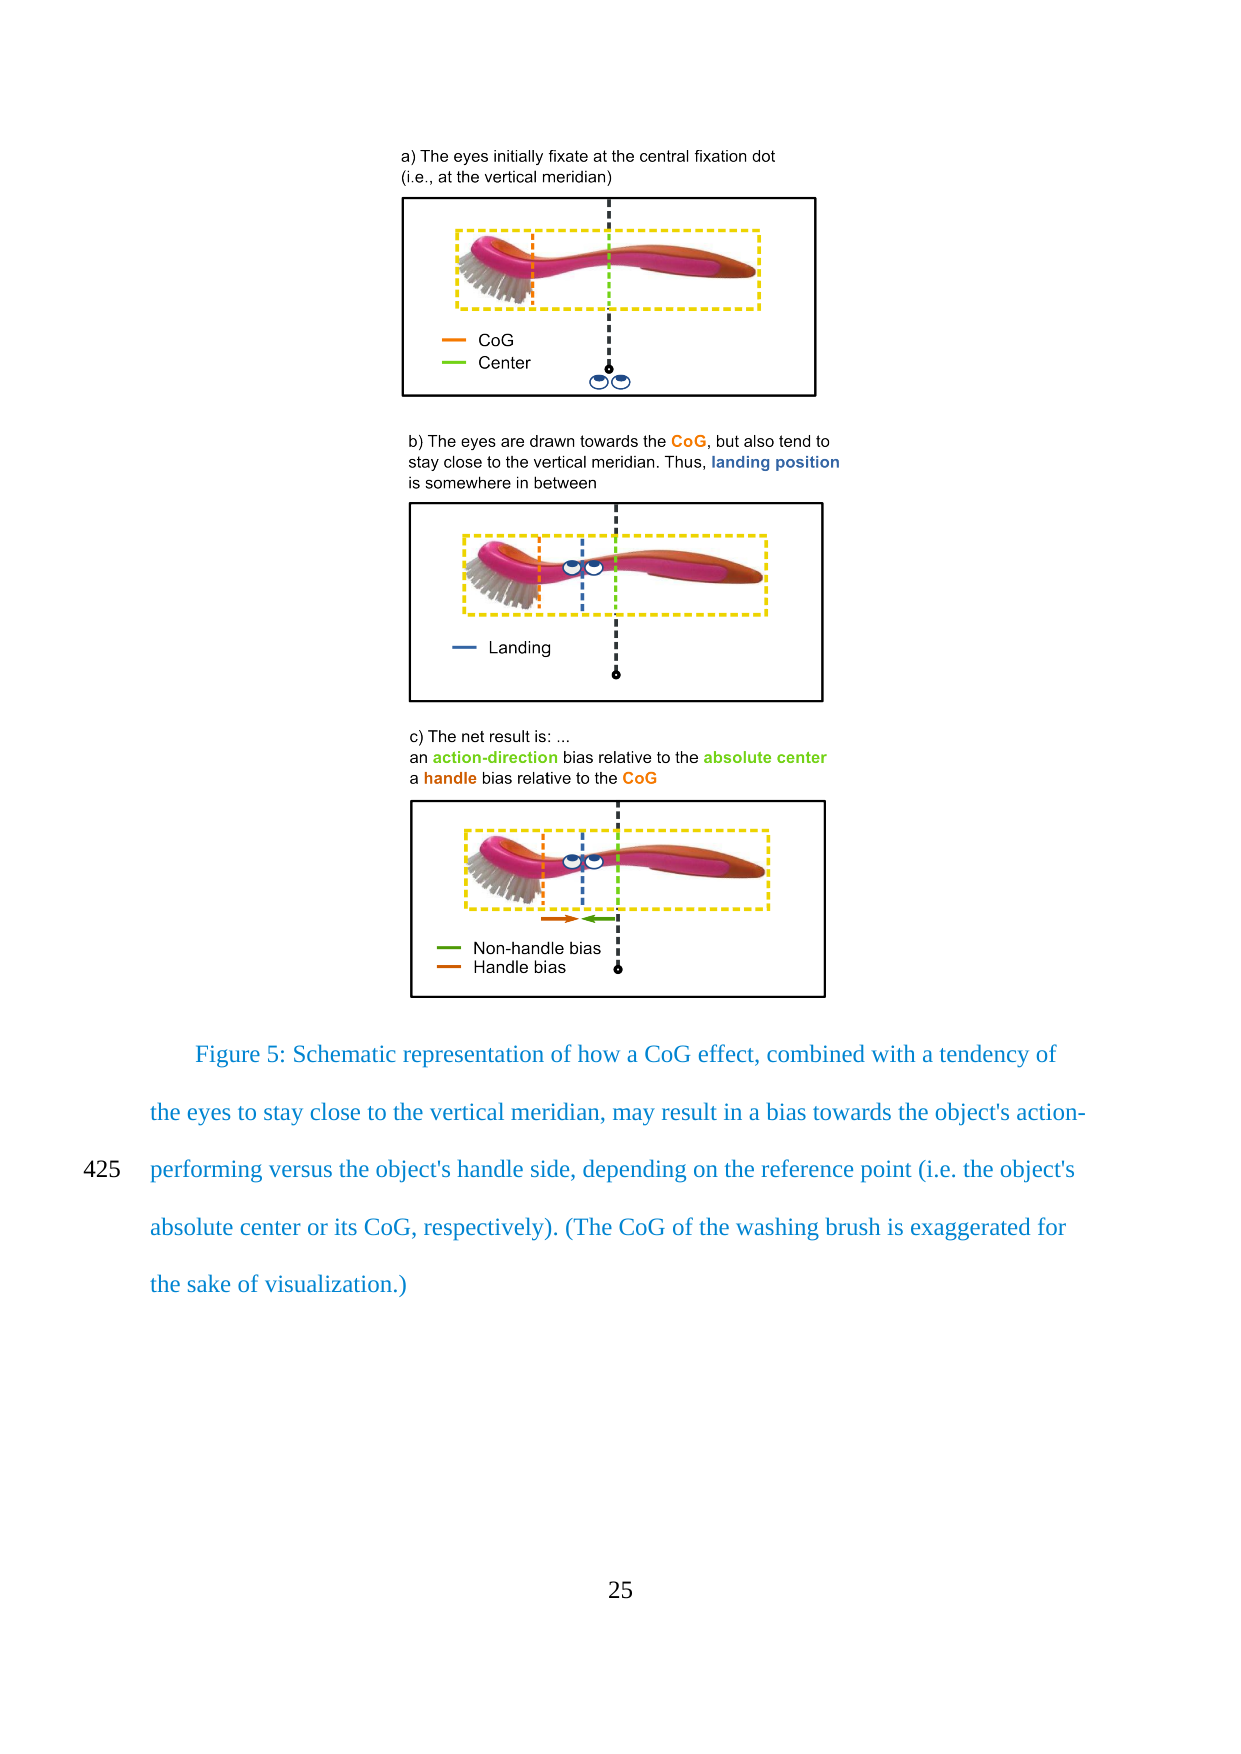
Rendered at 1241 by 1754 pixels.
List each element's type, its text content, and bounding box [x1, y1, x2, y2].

subtitle Figure 5: Schematic representation of how a CoG effect, combined with a tendency of the eyes to stay close to the vertical meridian, may result in a bias towards the object's action-performing versus the object's handle side, depending on the reference point (i.e. the object's absolute center or its CoG, respectively). (The CoG of the washing brush is exaggerated for the sake of visualization.) [150, 1039, 1091, 1298]
picture [401, 150, 839, 998]
